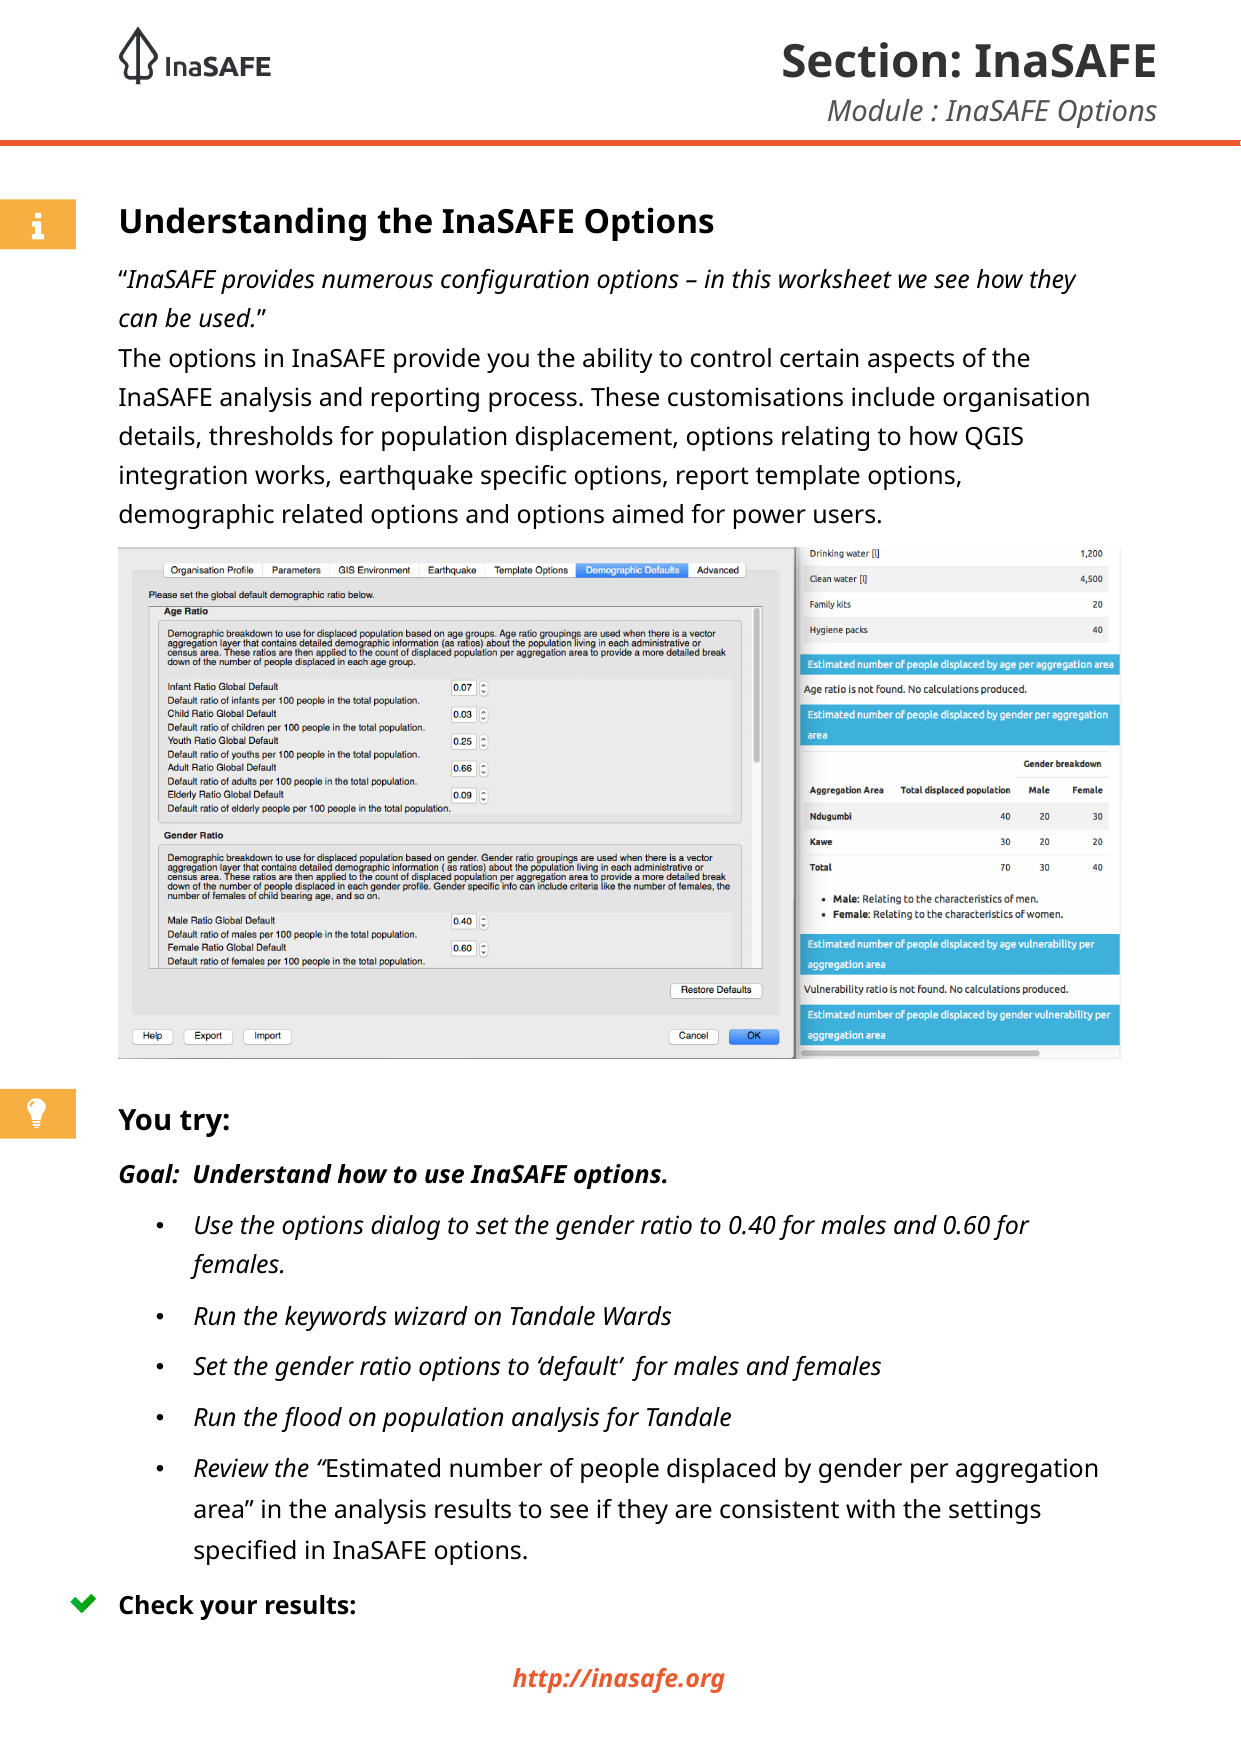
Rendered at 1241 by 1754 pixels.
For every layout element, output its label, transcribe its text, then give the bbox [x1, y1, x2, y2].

list Use the options dialog to set the gender ratio to 0.40 for males and 0.60 for females. [156, 1208, 1122, 1281]
list Review the “Estimated number of people displaced by gender per aggregation area” in the analysis results to see if they are consistent with the settings specified in InaSAFE options. [156, 1451, 1122, 1567]
text Goal: Understand how to use InaSAFE options. [118, 1157, 1122, 1191]
text Check your results: [118, 1588, 1122, 1622]
list Run the flood on population analysis for Tandale [156, 1400, 1122, 1434]
text You try: [118, 1100, 1122, 1139]
text “InaSAFE provides numerous configuration options – in this worksheet we see how they can be used.” The options in InaSAFE provide you the ability to control certain aspects of the InaSAFE analysis and reporting process. These customisations include organisation details, thresholds for population displacement, options relating to how QGIS integration works, earthquake specific options, report template options, demographic related options and options aimed for power users. [118, 262, 1122, 531]
list Run the keywords wizard on Tandale Wards [156, 1298, 1122, 1332]
subtitle Understanding the InaSAFE Options [118, 198, 1122, 243]
picture [118, 547, 1123, 1059]
list Set the gender ratio options to ‘default’ for males and females [156, 1349, 1122, 1383]
picture [99, 8, 296, 104]
